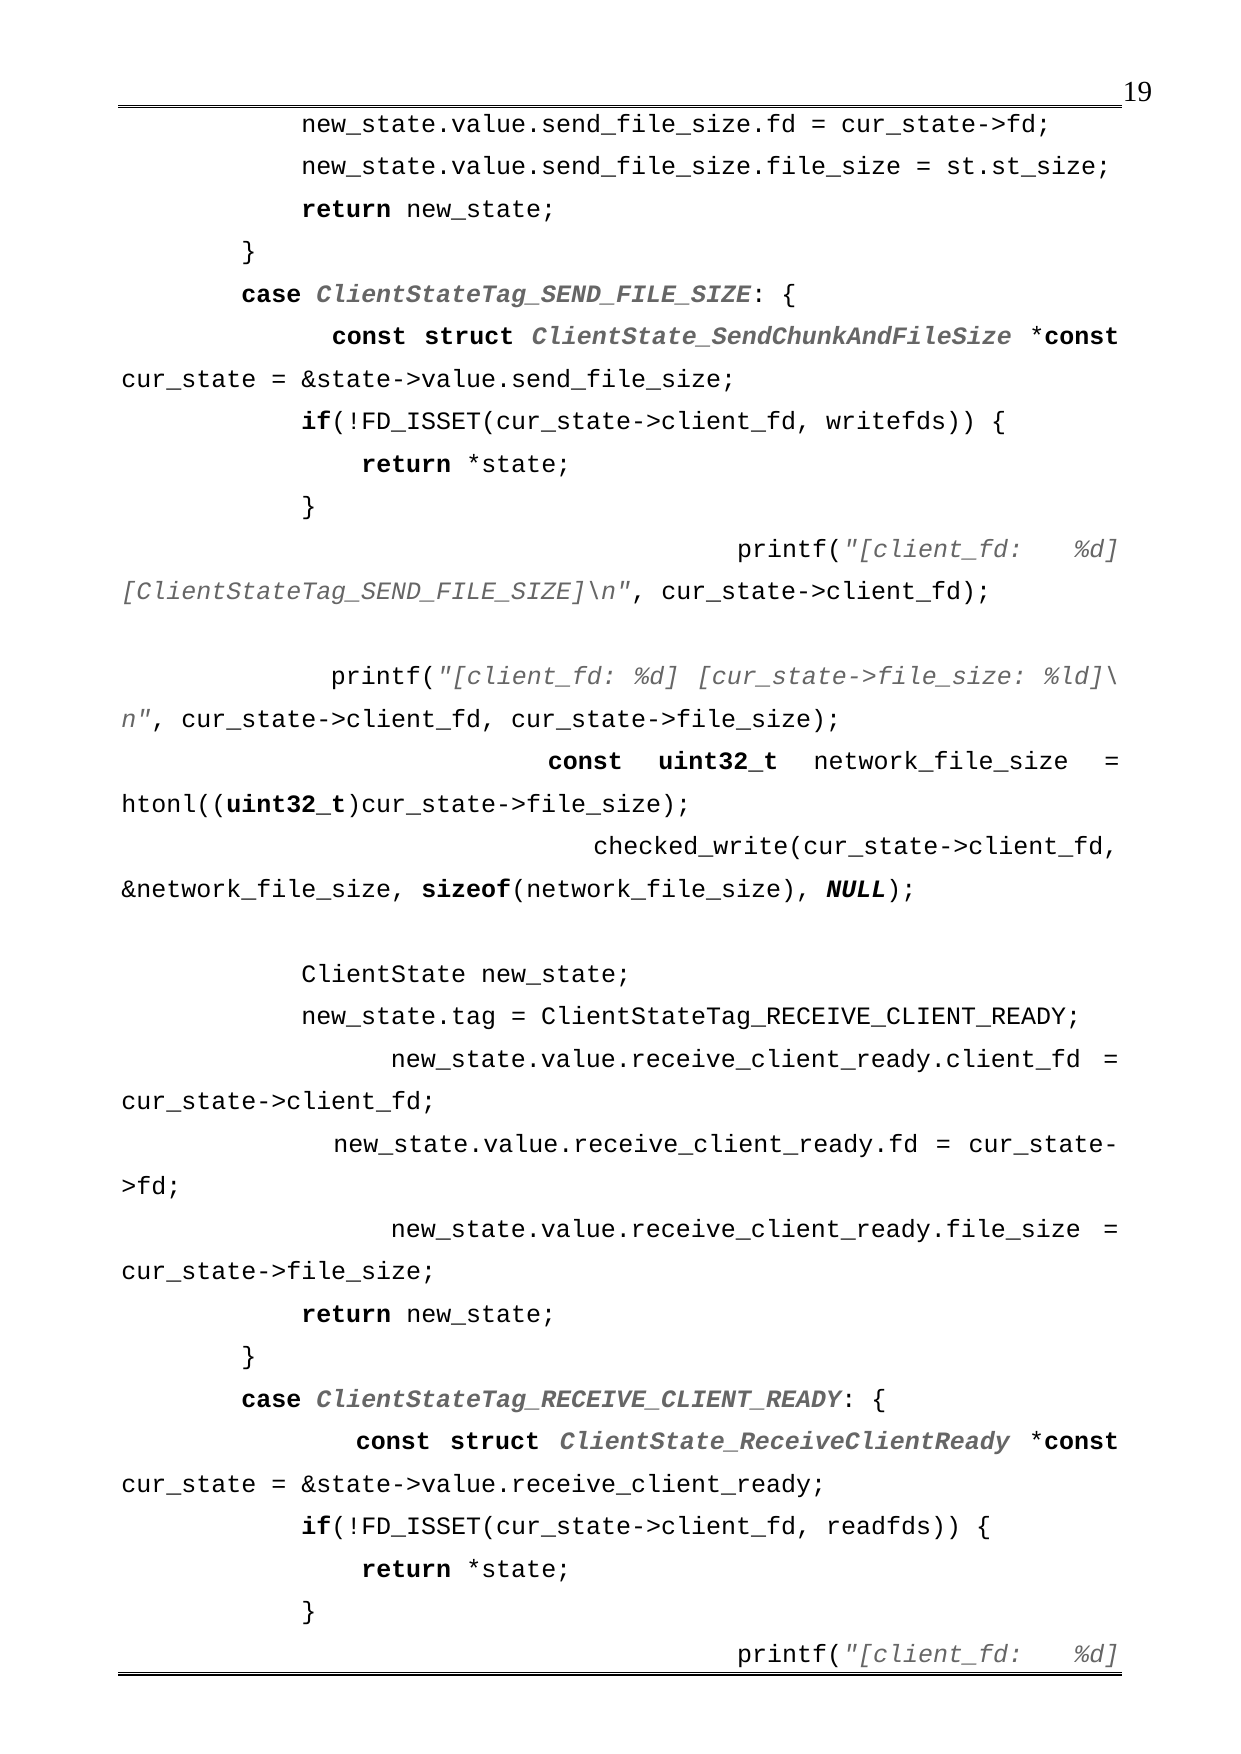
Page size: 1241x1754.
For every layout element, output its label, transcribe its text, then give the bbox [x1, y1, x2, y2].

text case ClientStateTag_SEND_FILE_SIZE: { [118, 275, 1122, 309]
text const uint32_t network_file_size = htonl((uint32_t)cur_state->file_size); [118, 743, 1122, 819]
text const struct ClientState_SendChunkAndFileSize *const cur_state = &state->value.send_file_size; [118, 318, 1122, 394]
text new_state.value.receive_client_ready.client_fd = cur_state->client_fd; [118, 1040, 1122, 1117]
text new_state.value.receive_client_ready.file_size = cur_state->file_size; [118, 1210, 1122, 1287]
text } [118, 1338, 1122, 1372]
text if(!FD_ISSET(cur_state->client_fd, readfds)) { [118, 1508, 1122, 1542]
text const struct ClientState_ReceiveClientReady *const cur_state = &state->value.receive_client_ready; [118, 1423, 1122, 1499]
text new_state.value.send_file_size.file_size = st.st_size; [118, 148, 1122, 182]
text } [118, 233, 1122, 267]
text return new_state; [118, 190, 1122, 224]
text return *state; [118, 445, 1122, 479]
text printf("[client_fd: %d] [118, 1635, 1122, 1672]
text new_state.value.send_file_size.fd = cur_state->fd; [118, 108, 1122, 139]
text printf("[client_fd: %d] [ClientStateTag_SEND_FILE_SIZE]\n", cur_state->client_fd); [118, 530, 1122, 607]
text new_state.value.receive_client_ready.fd = cur_state->fd; [118, 1125, 1122, 1202]
text if(!FD_ISSET(cur_state->client_fd, writefds)) { [118, 403, 1122, 437]
text printf("[client_fd: %d] [cur_state->file_size: %ld]\n", cur_state->client_fd, cur_state->file_size); [118, 658, 1122, 734]
text case ClientStateTag_RECEIVE_CLIENT_READY: { [118, 1380, 1122, 1414]
text } [118, 488, 1122, 522]
text ClientState new_state; [118, 955, 1122, 989]
text return new_state; [118, 1295, 1122, 1329]
text } [118, 1593, 1122, 1627]
text new_state.tag = ClientStateTag_RECEIVE_CLIENT_READY; [118, 998, 1122, 1032]
text return *state; [118, 1550, 1122, 1584]
text checked_write(cur_state->client_fd, &network_file_size, sizeof(network_file_size), NULL); [118, 828, 1122, 904]
